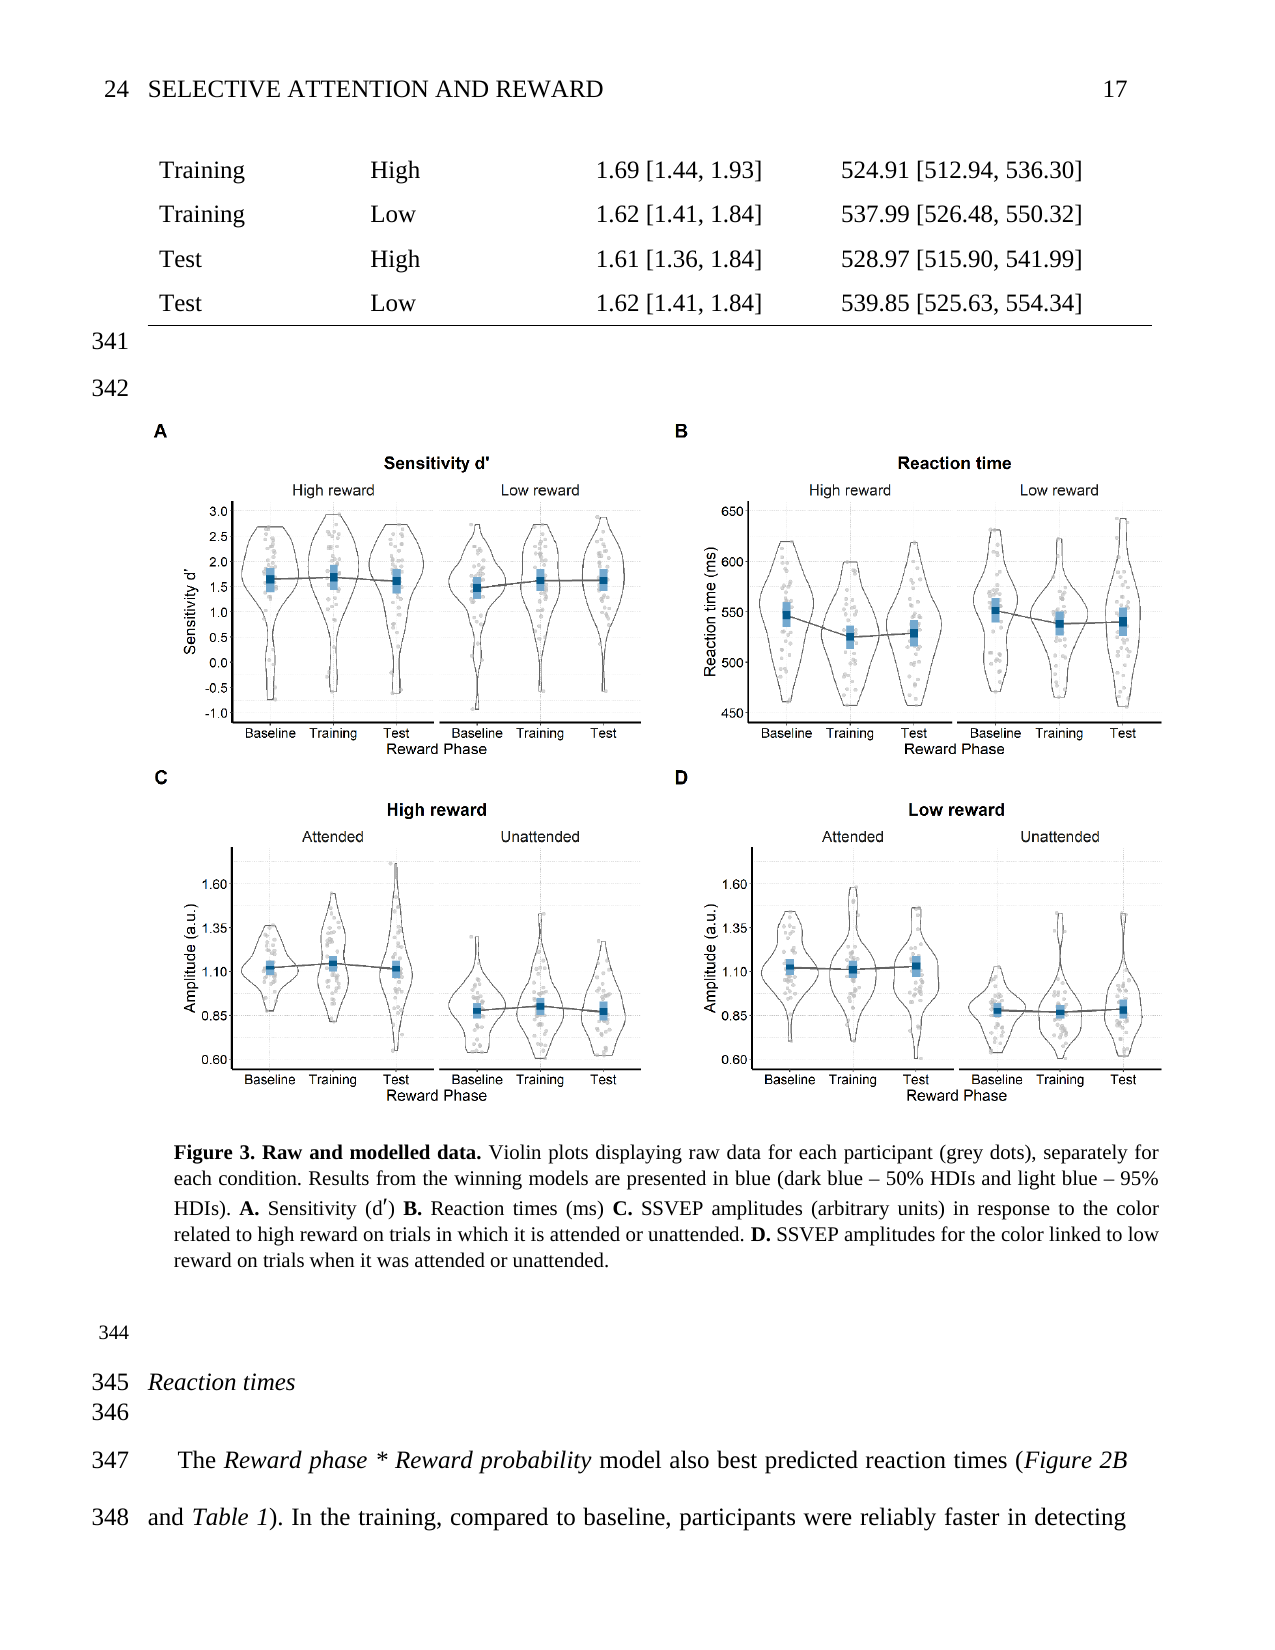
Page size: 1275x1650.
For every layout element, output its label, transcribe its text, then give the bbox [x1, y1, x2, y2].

table_cell 1.69 [1.44, 1.93] [584, 148, 829, 192]
table_cell 1.62 [1.41, 1.84] [584, 280, 829, 325]
table_cell Training [148, 148, 359, 192]
table_cell Low [359, 192, 584, 236]
table_cell Test [148, 280, 359, 325]
table_cell 539.85 [525.63, 554.34] [830, 280, 1152, 325]
table_cell Test [148, 236, 359, 280]
table_cell Training [148, 192, 359, 236]
table_cell High [359, 148, 584, 192]
subtitle Reaction times [148, 1367, 1127, 1396]
table_cell 537.99 [526.48, 550.32] [830, 192, 1152, 236]
table_cell 524.91 [512.94, 536.30] [830, 148, 1152, 192]
text The Reward phase * Reward probability model also best predicted reaction times (Figure 2B and Table 1). In the training, compared to baseline, participants were reliably faster in detecting [148, 1445, 1127, 1531]
table_cell 1.62 [1.41, 1.84] [584, 192, 829, 236]
table_cell High [359, 236, 584, 280]
table_cell Low [359, 280, 584, 325]
table_cell 528.97 [515.90, 541.99] [830, 236, 1152, 280]
table_cell 1.61 [1.36, 1.84] [584, 236, 829, 280]
picture [147, 416, 1187, 1109]
